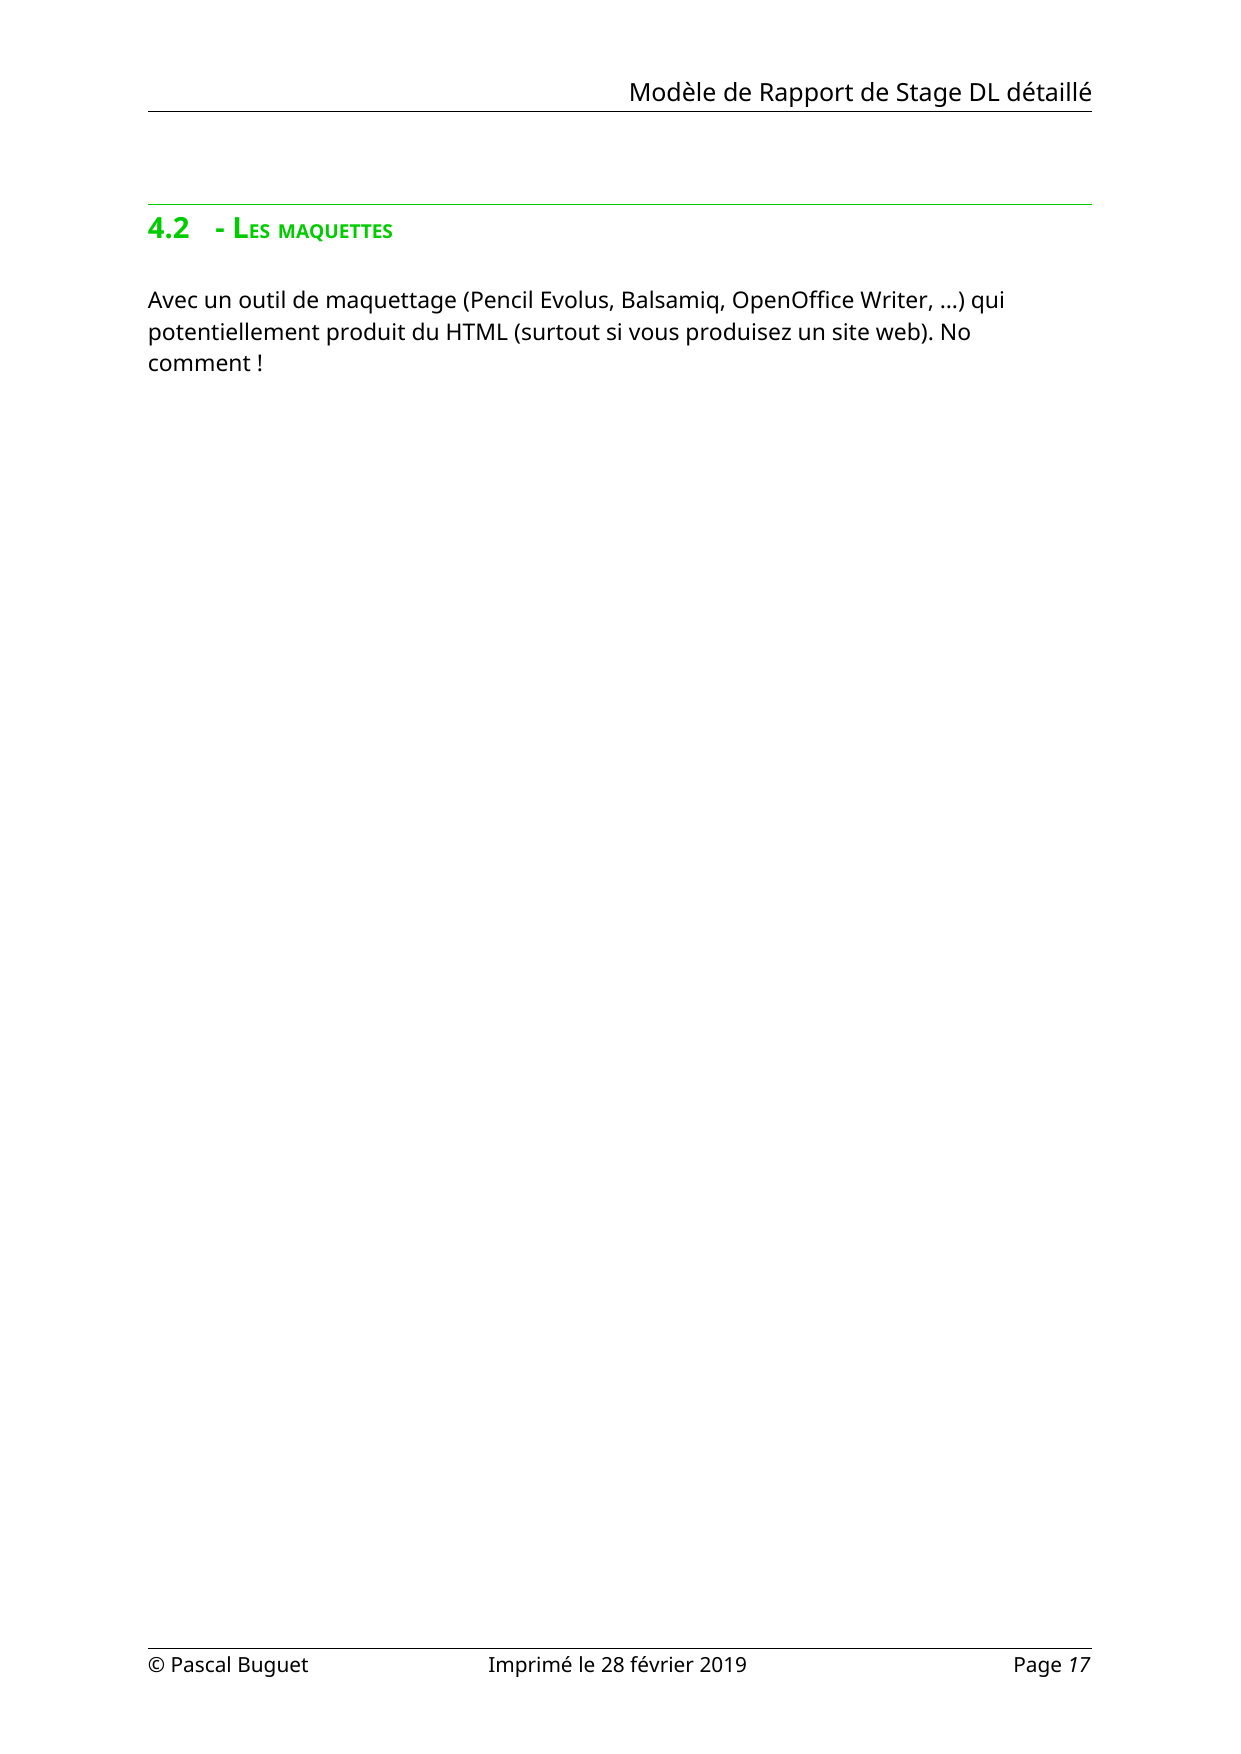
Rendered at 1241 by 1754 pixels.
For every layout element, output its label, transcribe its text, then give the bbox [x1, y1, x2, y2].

subtitle - Les maquettes [148, 205, 1092, 247]
text Avec un outil de maquettage (Pencil Evolus, Balsamiq, OpenOffice Writer, …) qui potentiellement produit du HTML (surtout si vous produisez un site web). No comment ! [148, 284, 1092, 378]
